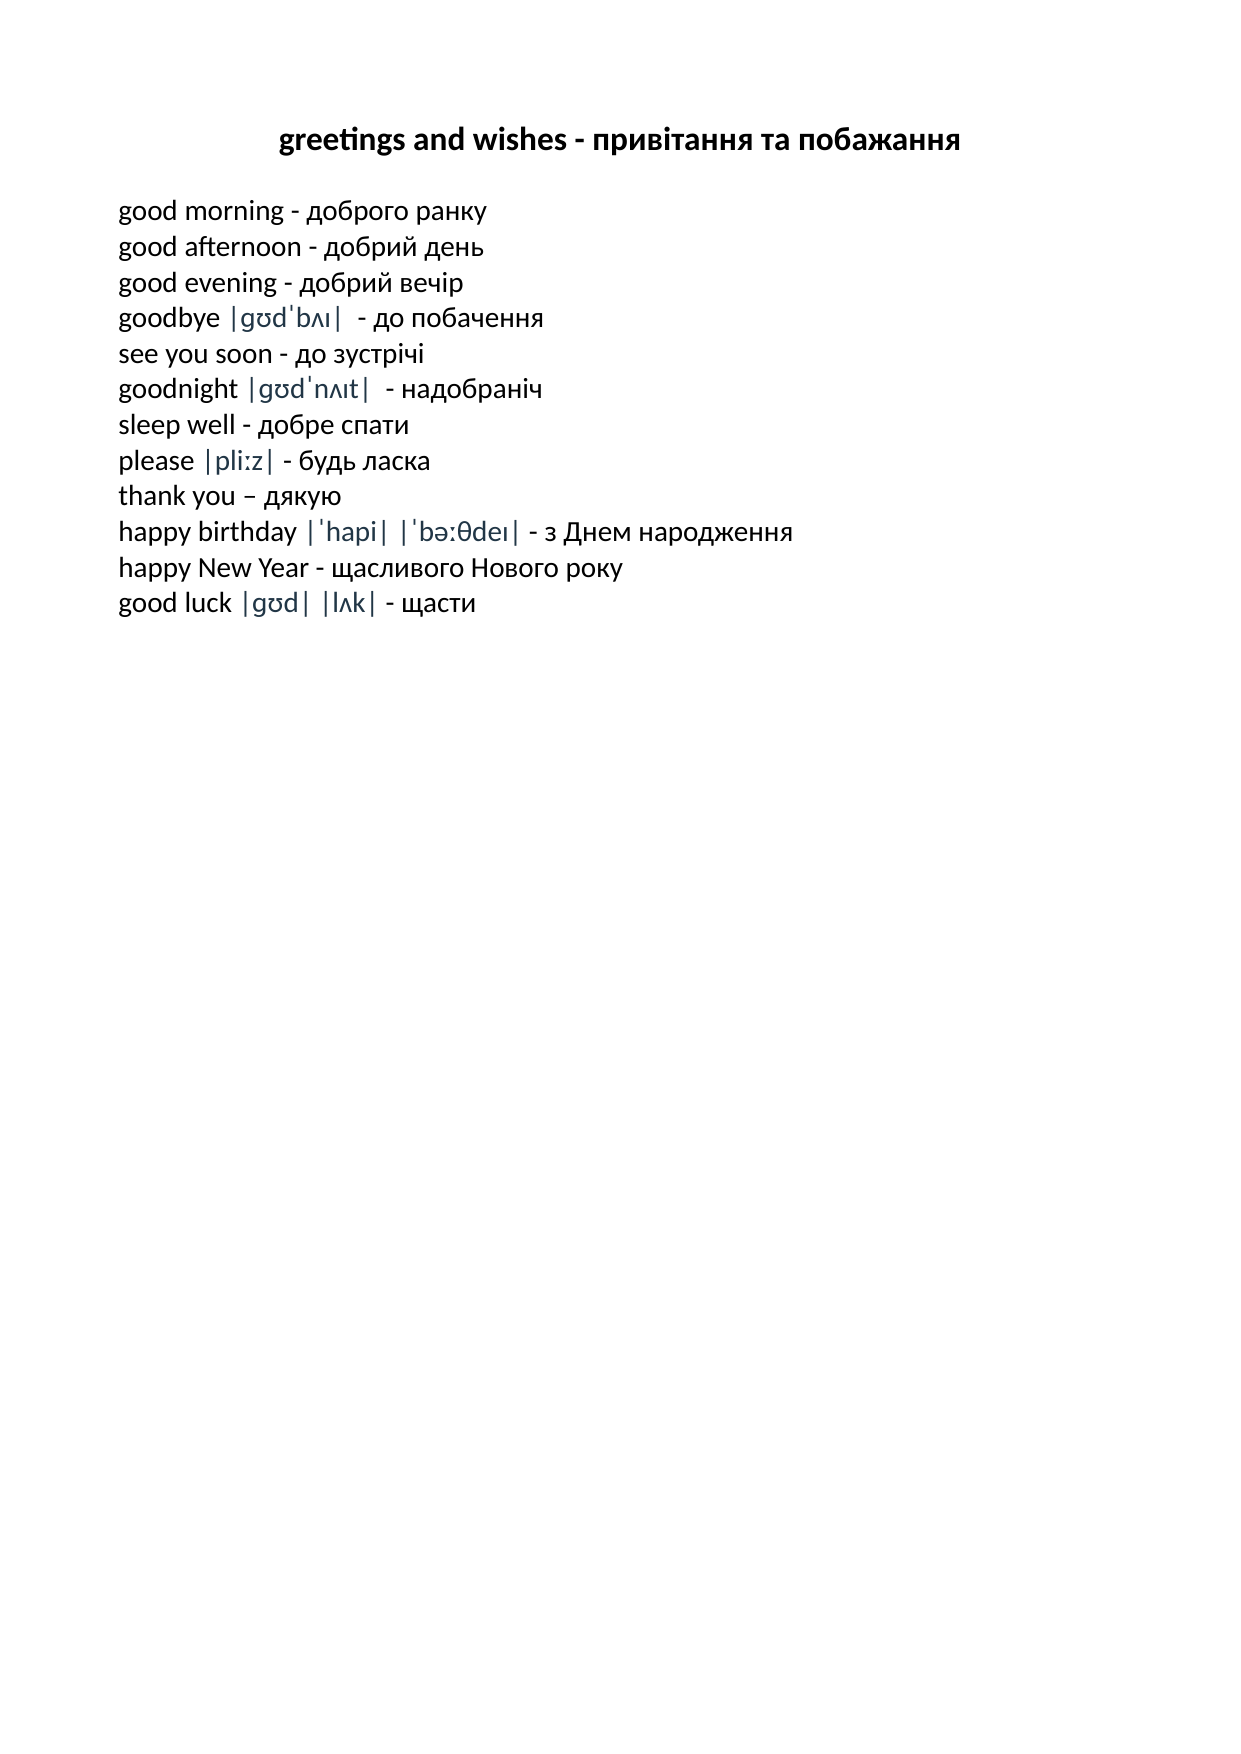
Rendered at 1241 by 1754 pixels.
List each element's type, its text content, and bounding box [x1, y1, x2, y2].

text good evening - добрий вечір [118, 264, 1122, 299]
text good afternoon - добрий день [118, 228, 1122, 264]
text goodbye |ɡʊdˈbʌɪ| - до побачення [118, 299, 1122, 335]
text goodnight |ɡʊdˈnʌɪt| - надобраніч [118, 371, 1122, 406]
text happy birthday |ˈhapi| |ˈbəːθdeɪ| - з Днем народження [118, 513, 1122, 549]
text please |pliːz| - будь ласка [118, 442, 1122, 477]
text sleep well - добре спати [118, 406, 1122, 442]
text see you soon - до зустрічі [118, 335, 1122, 371]
text good morning - доброго ранку [118, 192, 1122, 228]
text happy New Year - щасливого Нового року [118, 549, 1122, 584]
text good luck |ɡʊd| |lʌk| - щасти [118, 584, 1122, 620]
text greetings and wishes - привітання та побажання [118, 118, 1122, 159]
text thank you – дякую [118, 477, 1122, 513]
